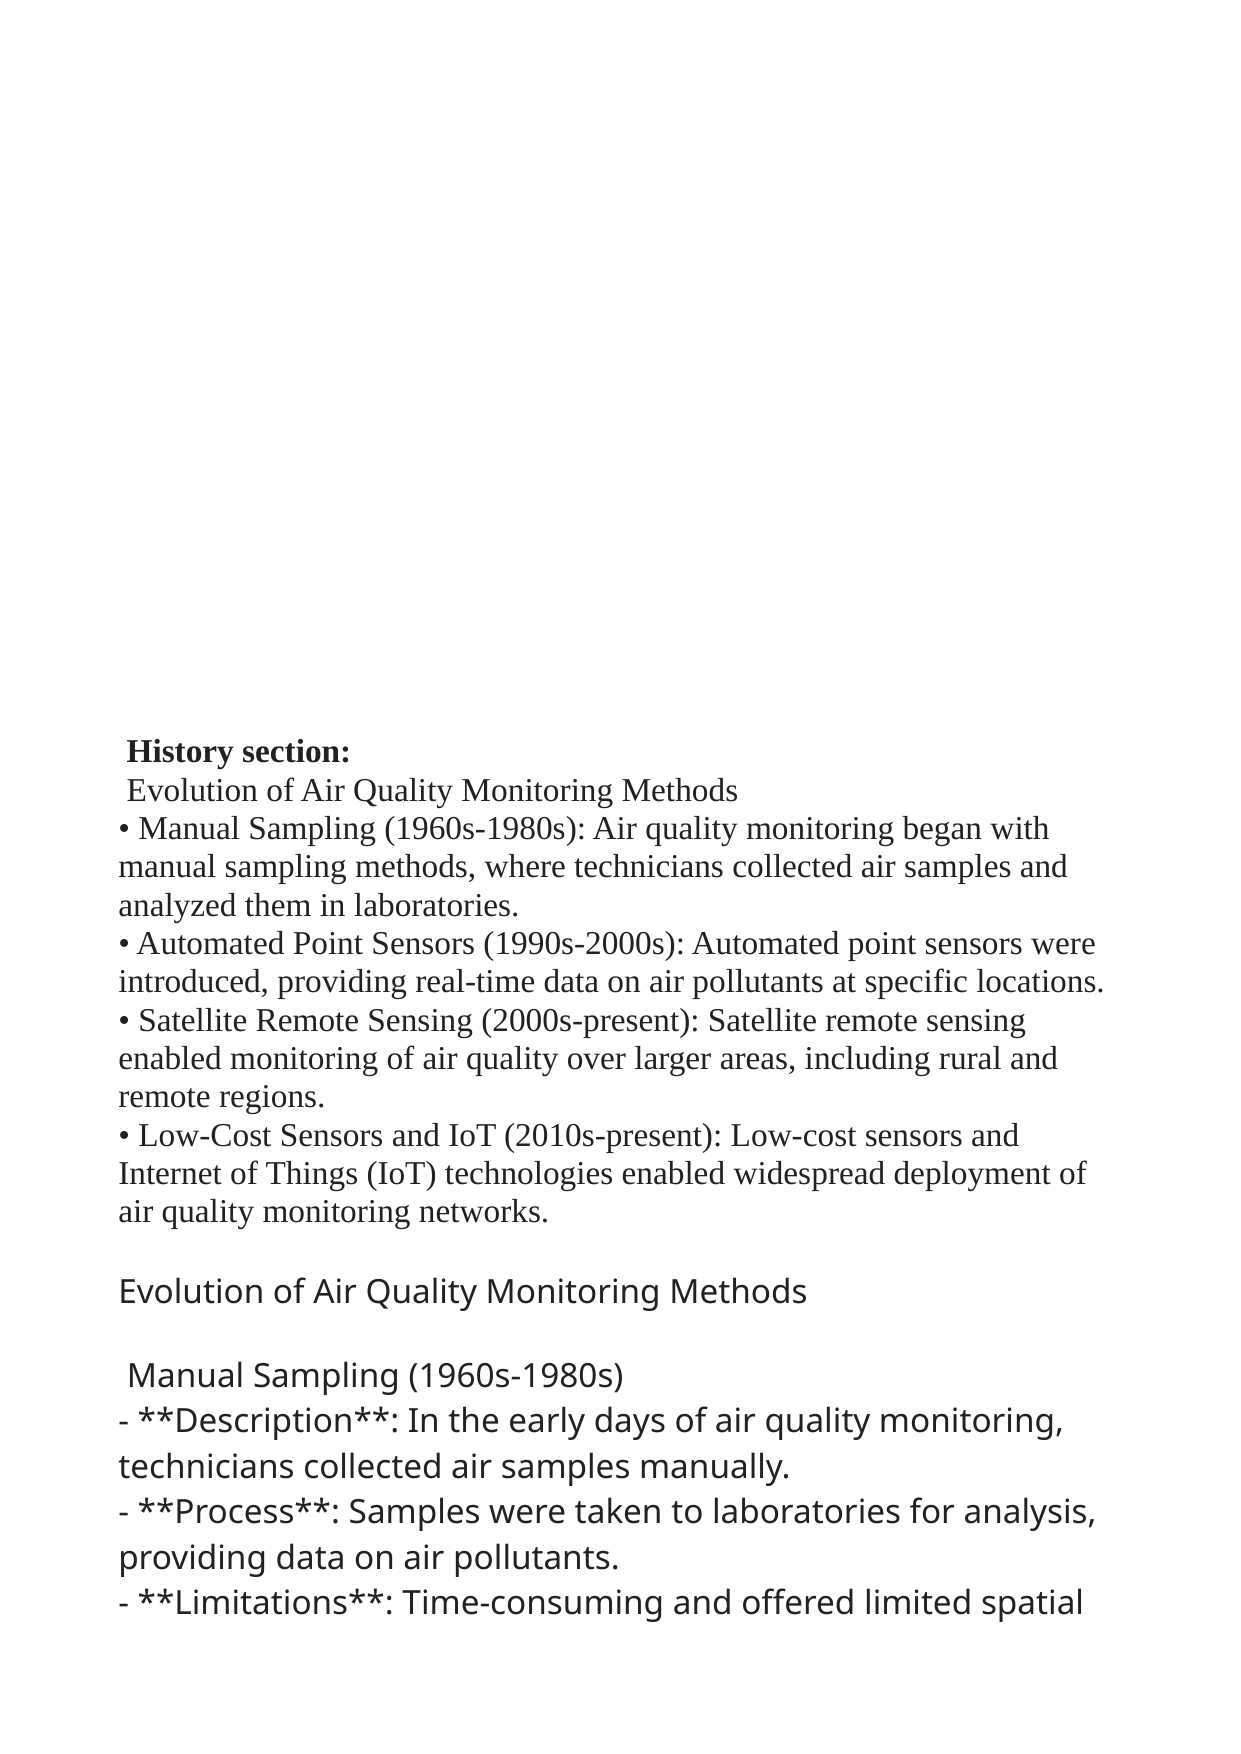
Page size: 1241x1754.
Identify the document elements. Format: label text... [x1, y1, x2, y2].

text Evolution of Air Quality Monitoring Methods Manual Sampling (1960s-1980s) - **Description**: In the early days of air quality monitoring, technicians collected air samples manually. - **Process**: Samples were taken to laboratories for analysis, providing data on air pollutants. - **Limitations**: Time-consuming and offered limited spatial [118, 1268, 1122, 1624]
text [118, 118, 1122, 616]
text History section: Evolution of Air Quality Monitoring Methods • Manual Sampling (1960s-1980s): Air quality monitoring began with manual sampling methods, where technicians collected air samples and analyzed them in laboratories. • Automated Point Sensors (1990s-2000s): Automated point sensors were introduced, providing real-time data on air pollutants at specific locations. • Satellite Remote Sensing (2000s-present): Satellite remote sensing enabled monitoring of air quality over larger areas, including rural and remote regions. • Low-Cost Sensors and IoT (2010s-present): Low-cost sensors and Internet of Things (IoT) technologies enabled widespread deployment of air quality monitoring networks. [118, 616, 1122, 1230]
